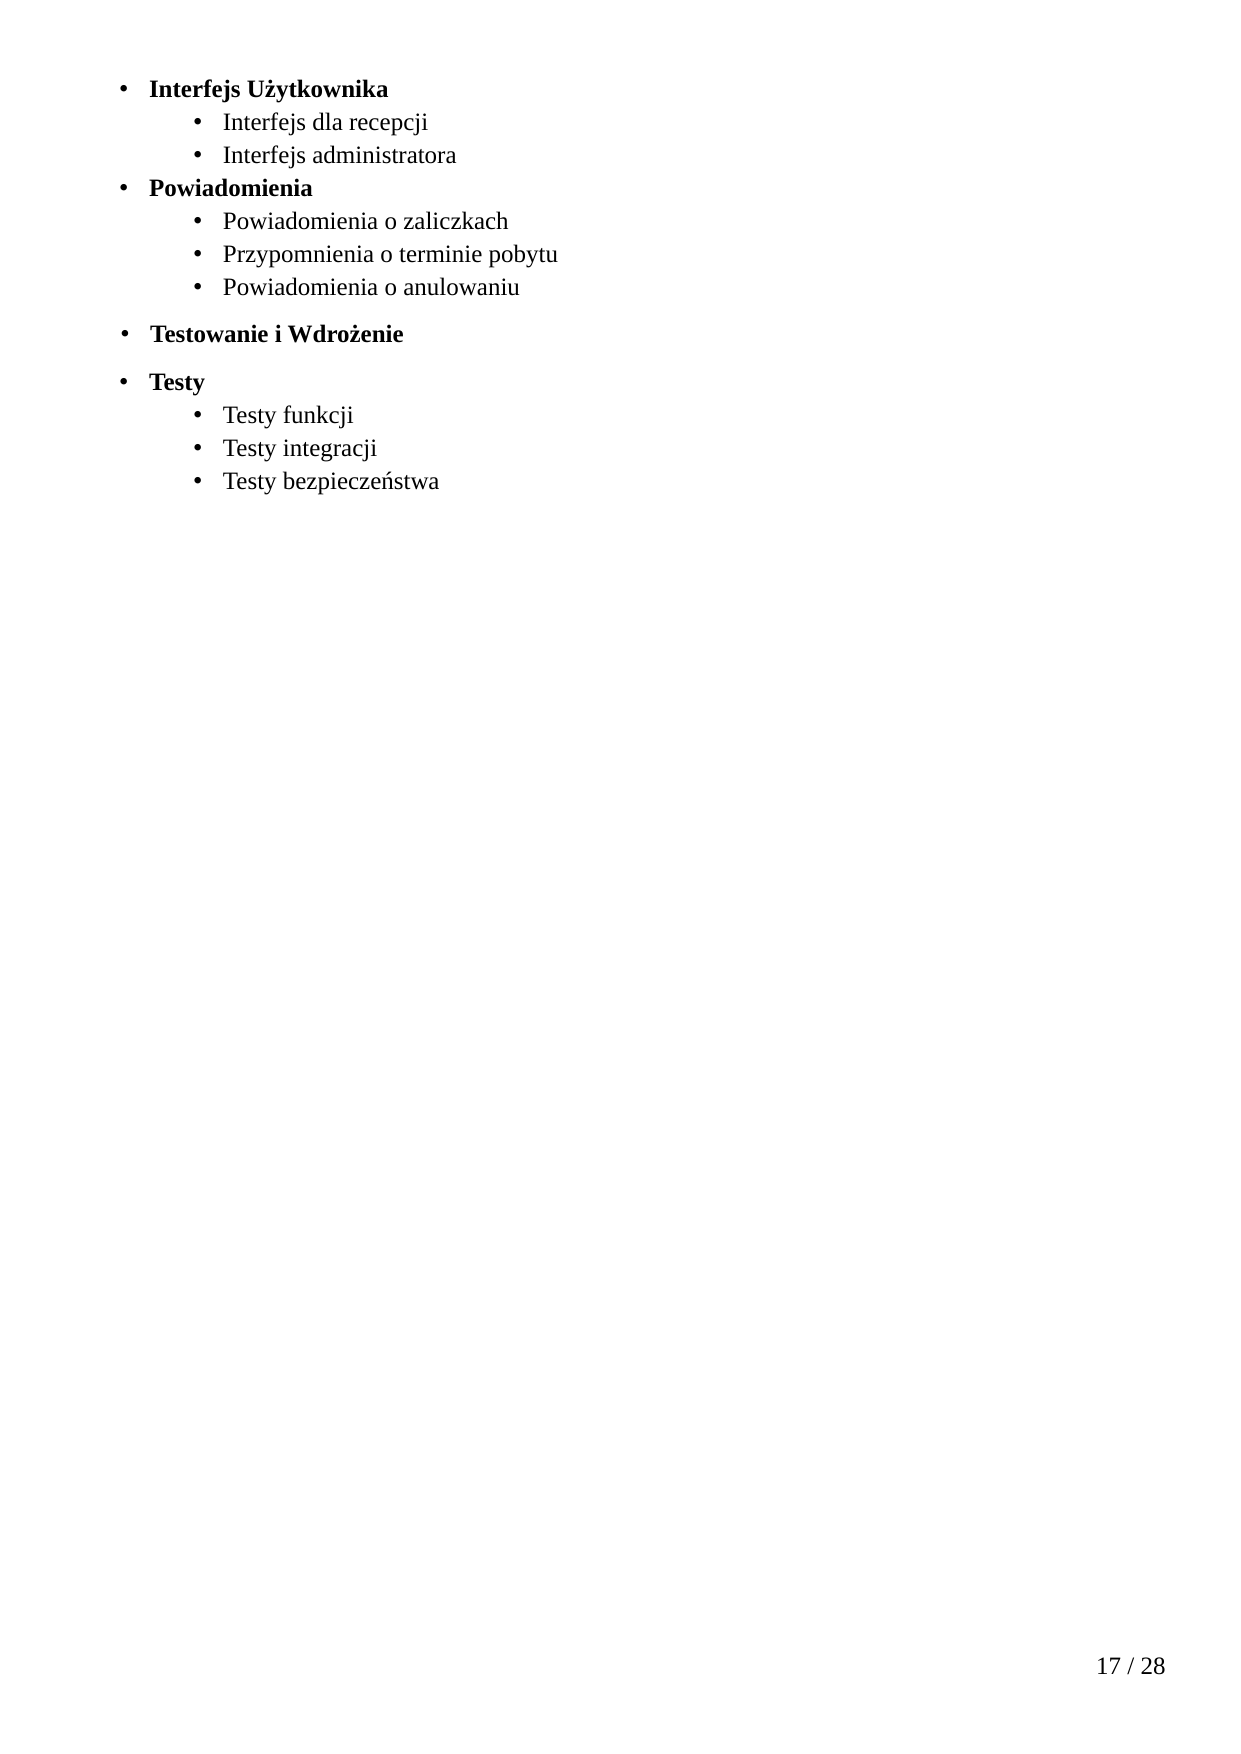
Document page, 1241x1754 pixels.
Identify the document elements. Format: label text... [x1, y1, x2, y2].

list Interfejs administratora [193, 140, 1165, 168]
list Powiadomienia [119, 173, 1165, 202]
list Powiadomienia o anulowaniu [193, 272, 1165, 301]
list Testy funkcji [193, 400, 1165, 429]
list Przypomnienia o terminie pobytu [193, 239, 1165, 268]
list Testy [119, 367, 1165, 396]
list Interfejs dla recepcji [193, 107, 1165, 136]
list Testowanie i Wdrożenie [121, 319, 1165, 348]
list Testy integracji [193, 433, 1165, 462]
list Testy bezpieczeństwa [193, 466, 1165, 495]
list Interfejs Użytkownika [119, 74, 1165, 102]
list Powiadomienia o zaliczkach [193, 206, 1165, 234]
